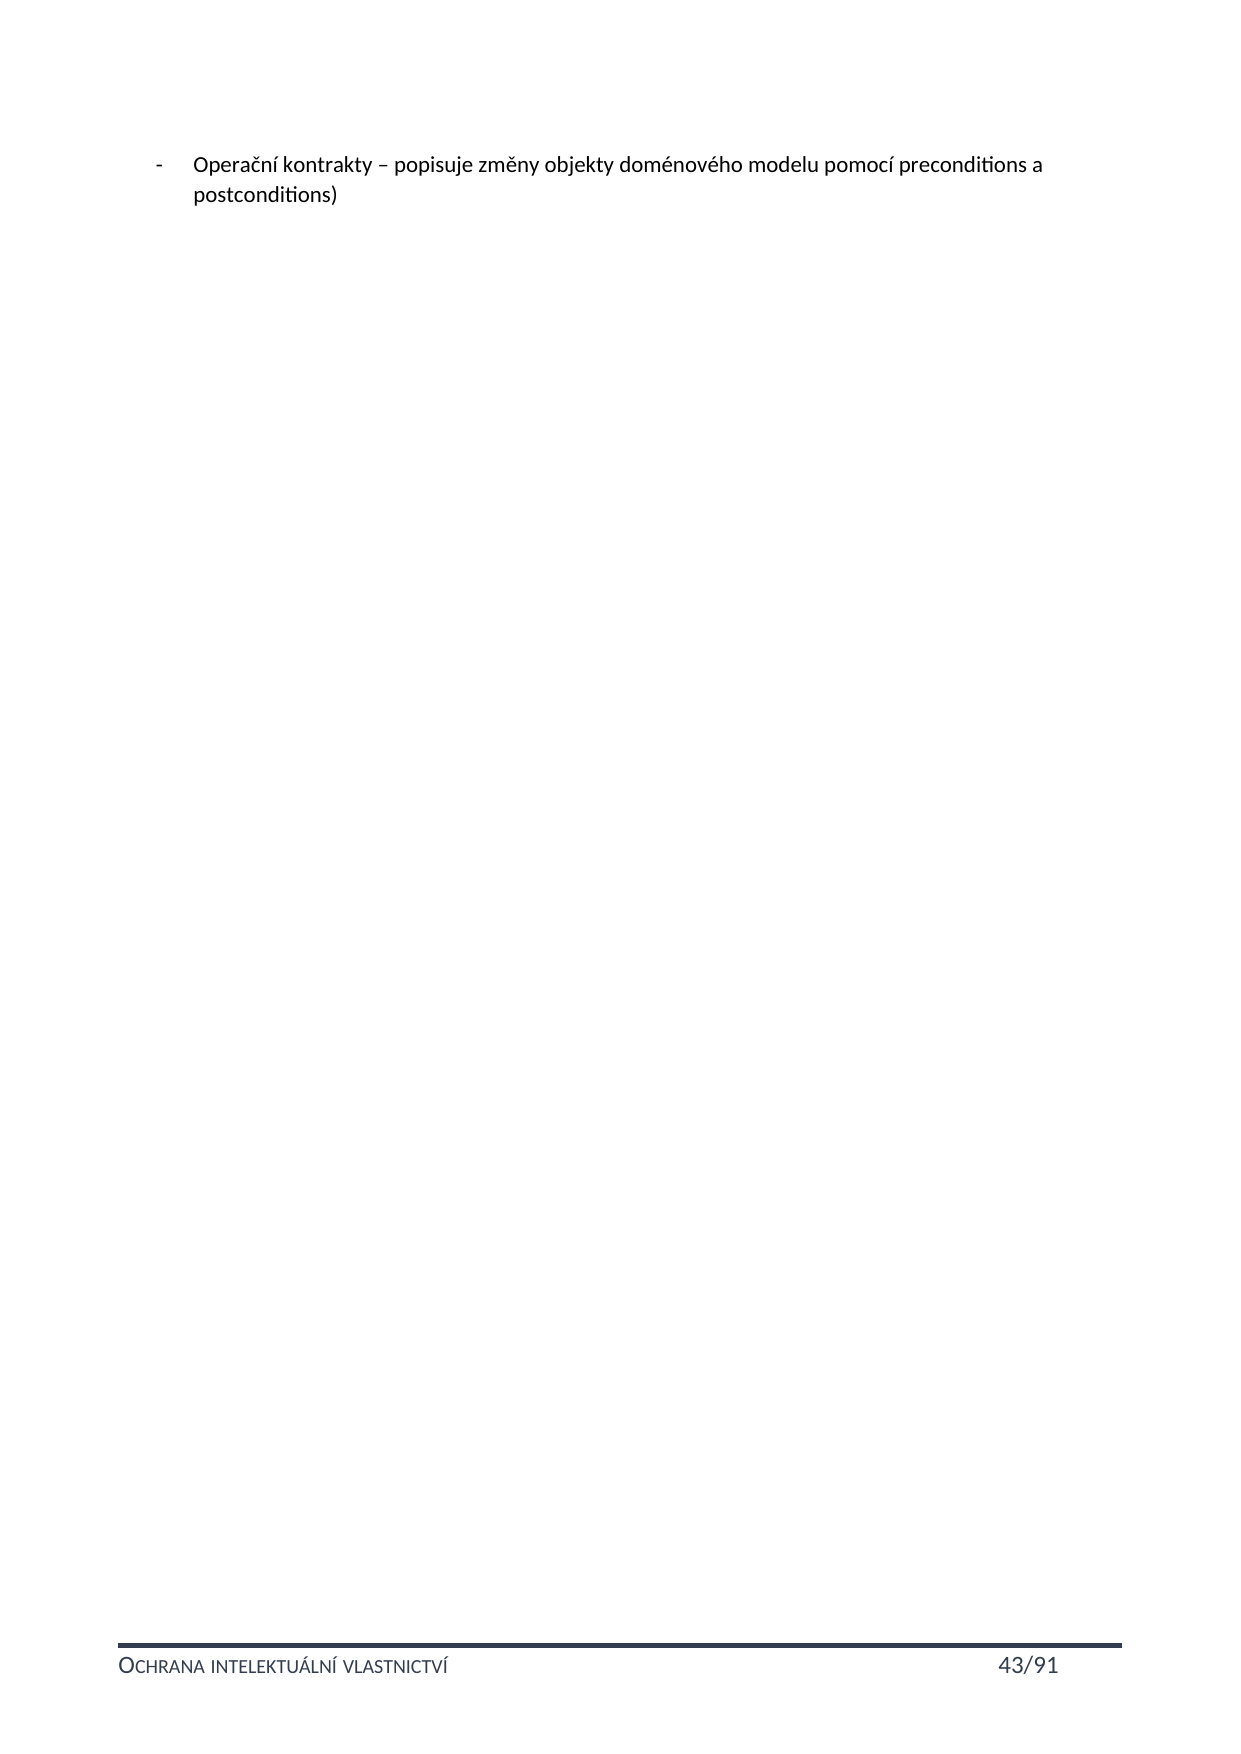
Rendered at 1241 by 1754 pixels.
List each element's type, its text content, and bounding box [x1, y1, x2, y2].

list Operační kontrakty – popisuje změny objekty doménového modelu pomocí preconditions a postconditions) [156, 150, 1122, 208]
